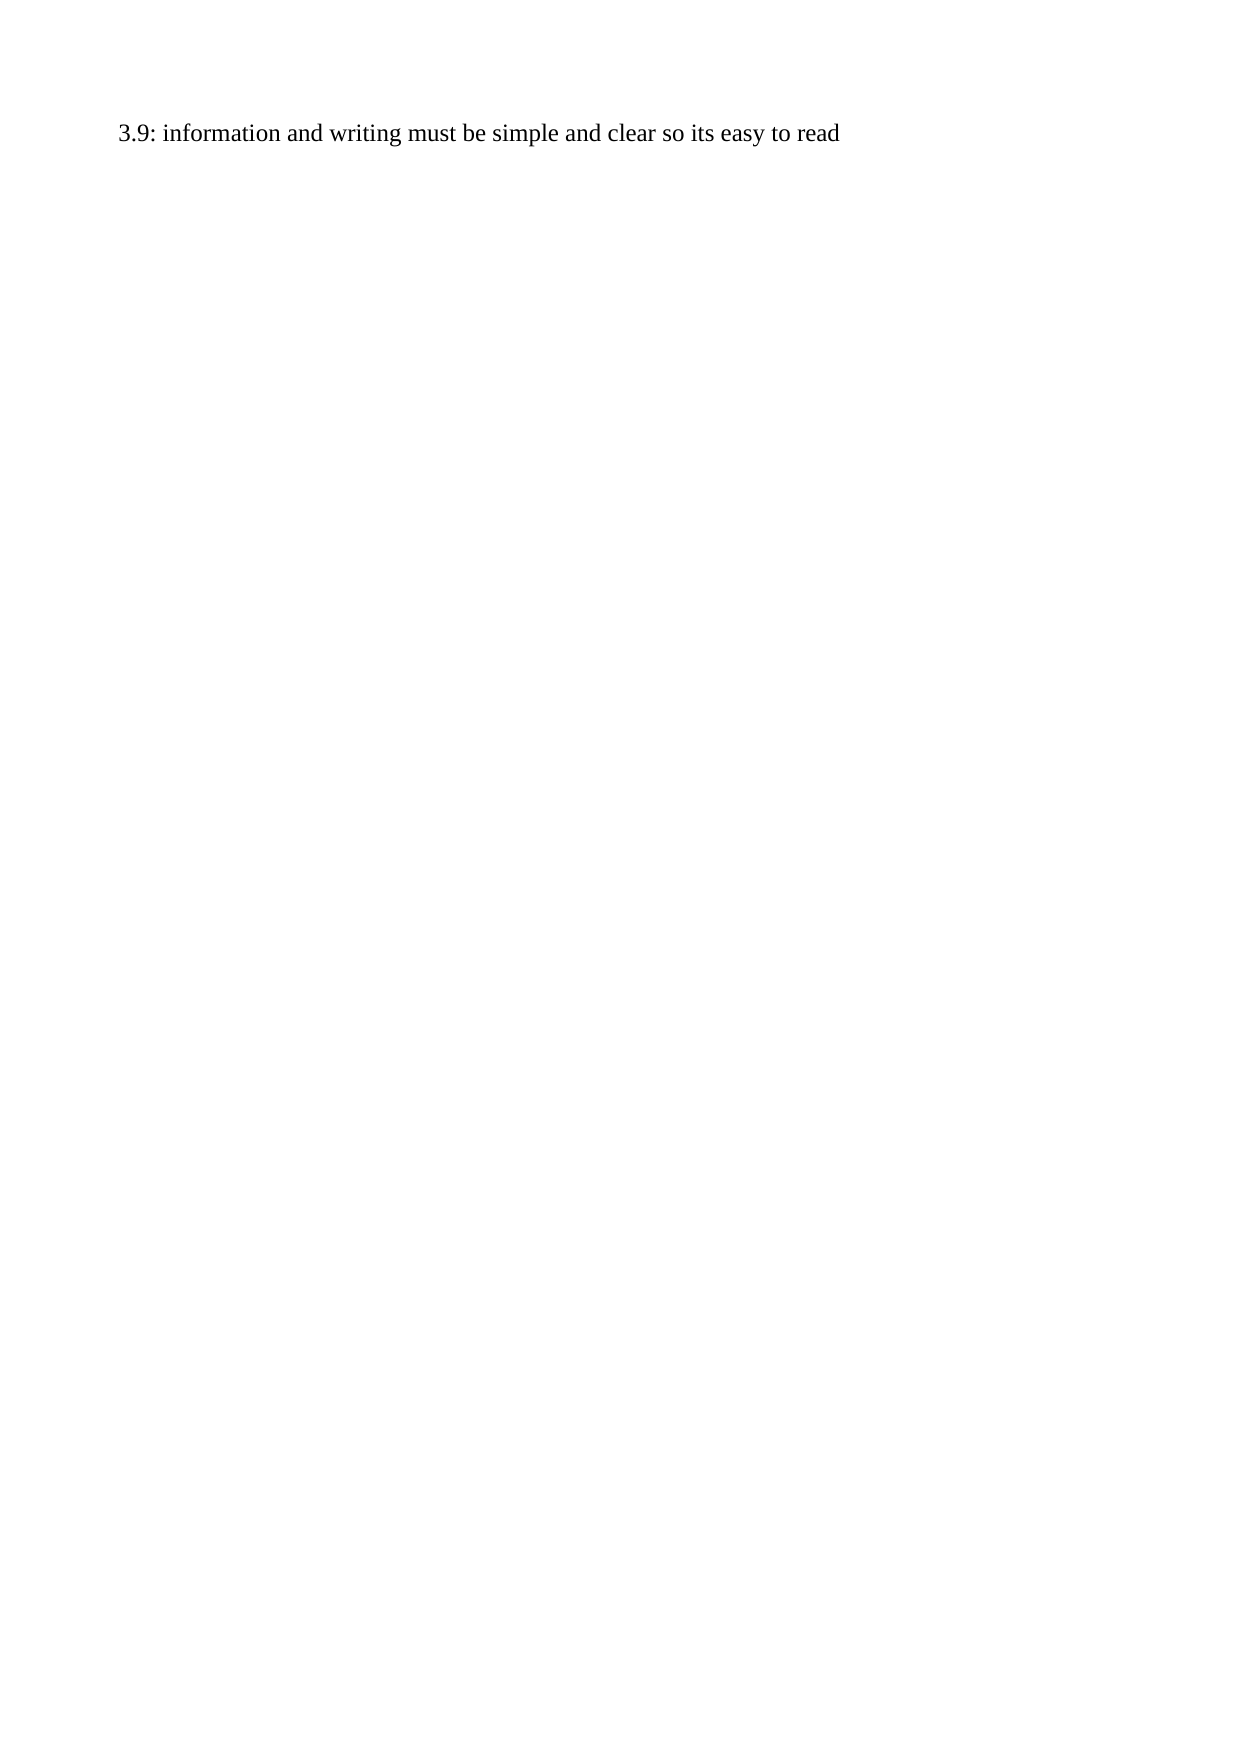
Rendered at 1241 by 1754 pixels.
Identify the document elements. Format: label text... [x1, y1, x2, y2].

text 3.9: information and writing must be simple and clear so its easy to read [118, 118, 1122, 147]
